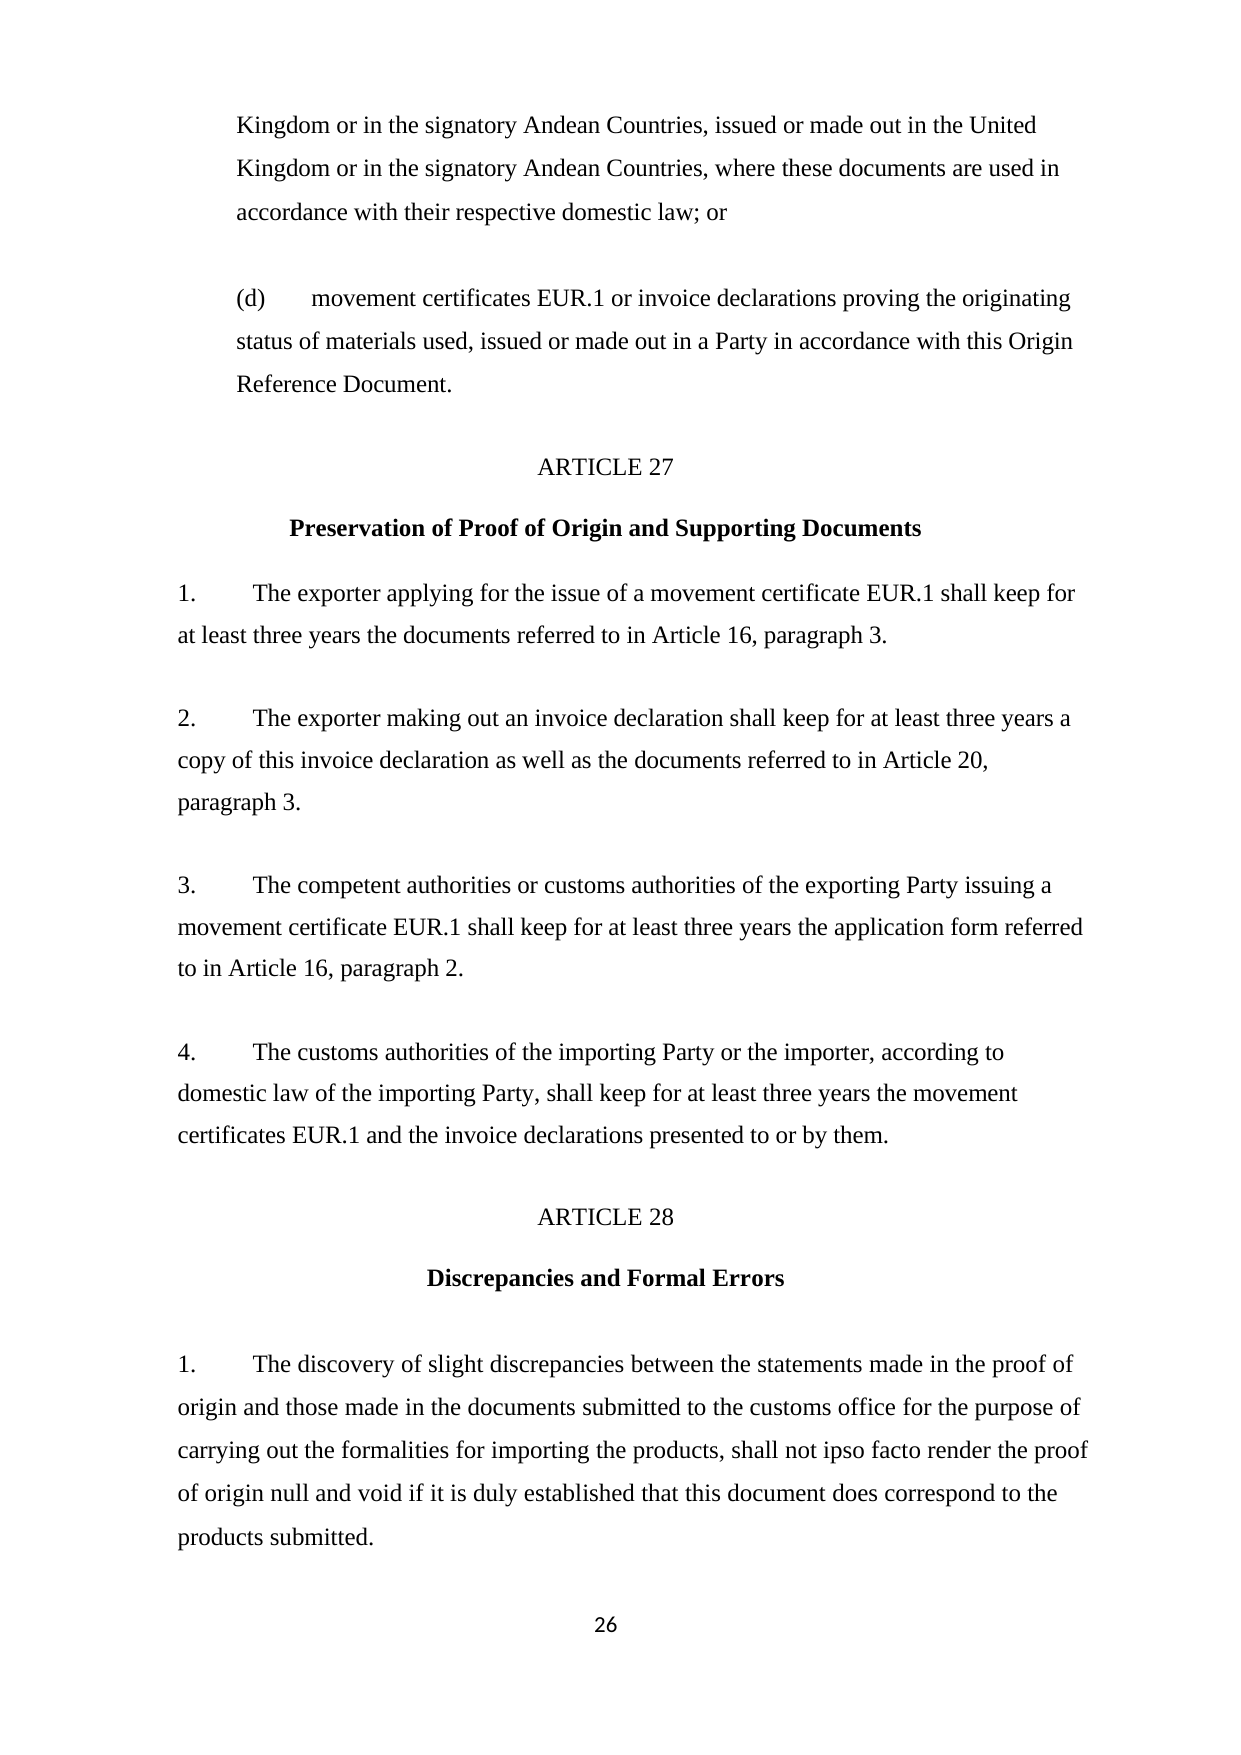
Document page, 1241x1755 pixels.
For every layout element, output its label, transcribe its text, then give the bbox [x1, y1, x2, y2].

list movement certificates EUR.1 or invoice declarations proving the originating status of materials used, issued or made out in a Party in accordance with this Origin Reference Document. [236, 283, 1105, 398]
subtitle Preservation of Proof of Origin and Supporting Documents [106, 513, 1105, 542]
list Kingdom or in the signatory Andean Countries, issued or made out in the United Kingdom or in the signatory Andean Countries, where these documents are used in accordance with their respective domestic law; or [236, 110, 1105, 225]
list The competent authorities or customs authorities of the exporting Party issuing a movement certificate EUR.1 shall keep for at least three years the application form referred to in Article 16, paragraph 2. [177, 870, 1088, 982]
subtitle Discrepancies and Formal Errors [106, 1263, 1105, 1291]
text products submitted. [177, 1522, 1105, 1551]
subtitle ARTICLE 27 [106, 452, 1105, 481]
list The exporter making out an invoice declaration shall keep for at least three years a copy of this invoice declaration as well as the documents referred to in Article 20, paragraph 3. [177, 703, 1088, 815]
list The exporter applying for the issue of a movement certificate EUR.1 shall keep for at least three years the documents referred to in Article 16, paragraph 3. [177, 578, 1088, 649]
list The customs authorities of the importing Party or the importer, according to domestic law of the importing Party, shall keep for at least three years the movement certificates EUR.1 and the invoice declarations presented to or by them. [177, 1037, 1088, 1149]
subtitle ARTICLE 28 [106, 1202, 1105, 1231]
list The discovery of slight discrepancies between the statements made in the proof of origin and those made in the documents submitted to the customs office for the purpose of carrying out the formalities for importing the products, shall not ipso facto render the proof of origin null and void if it is duly established that this document does correspond to the [177, 1349, 1094, 1507]
